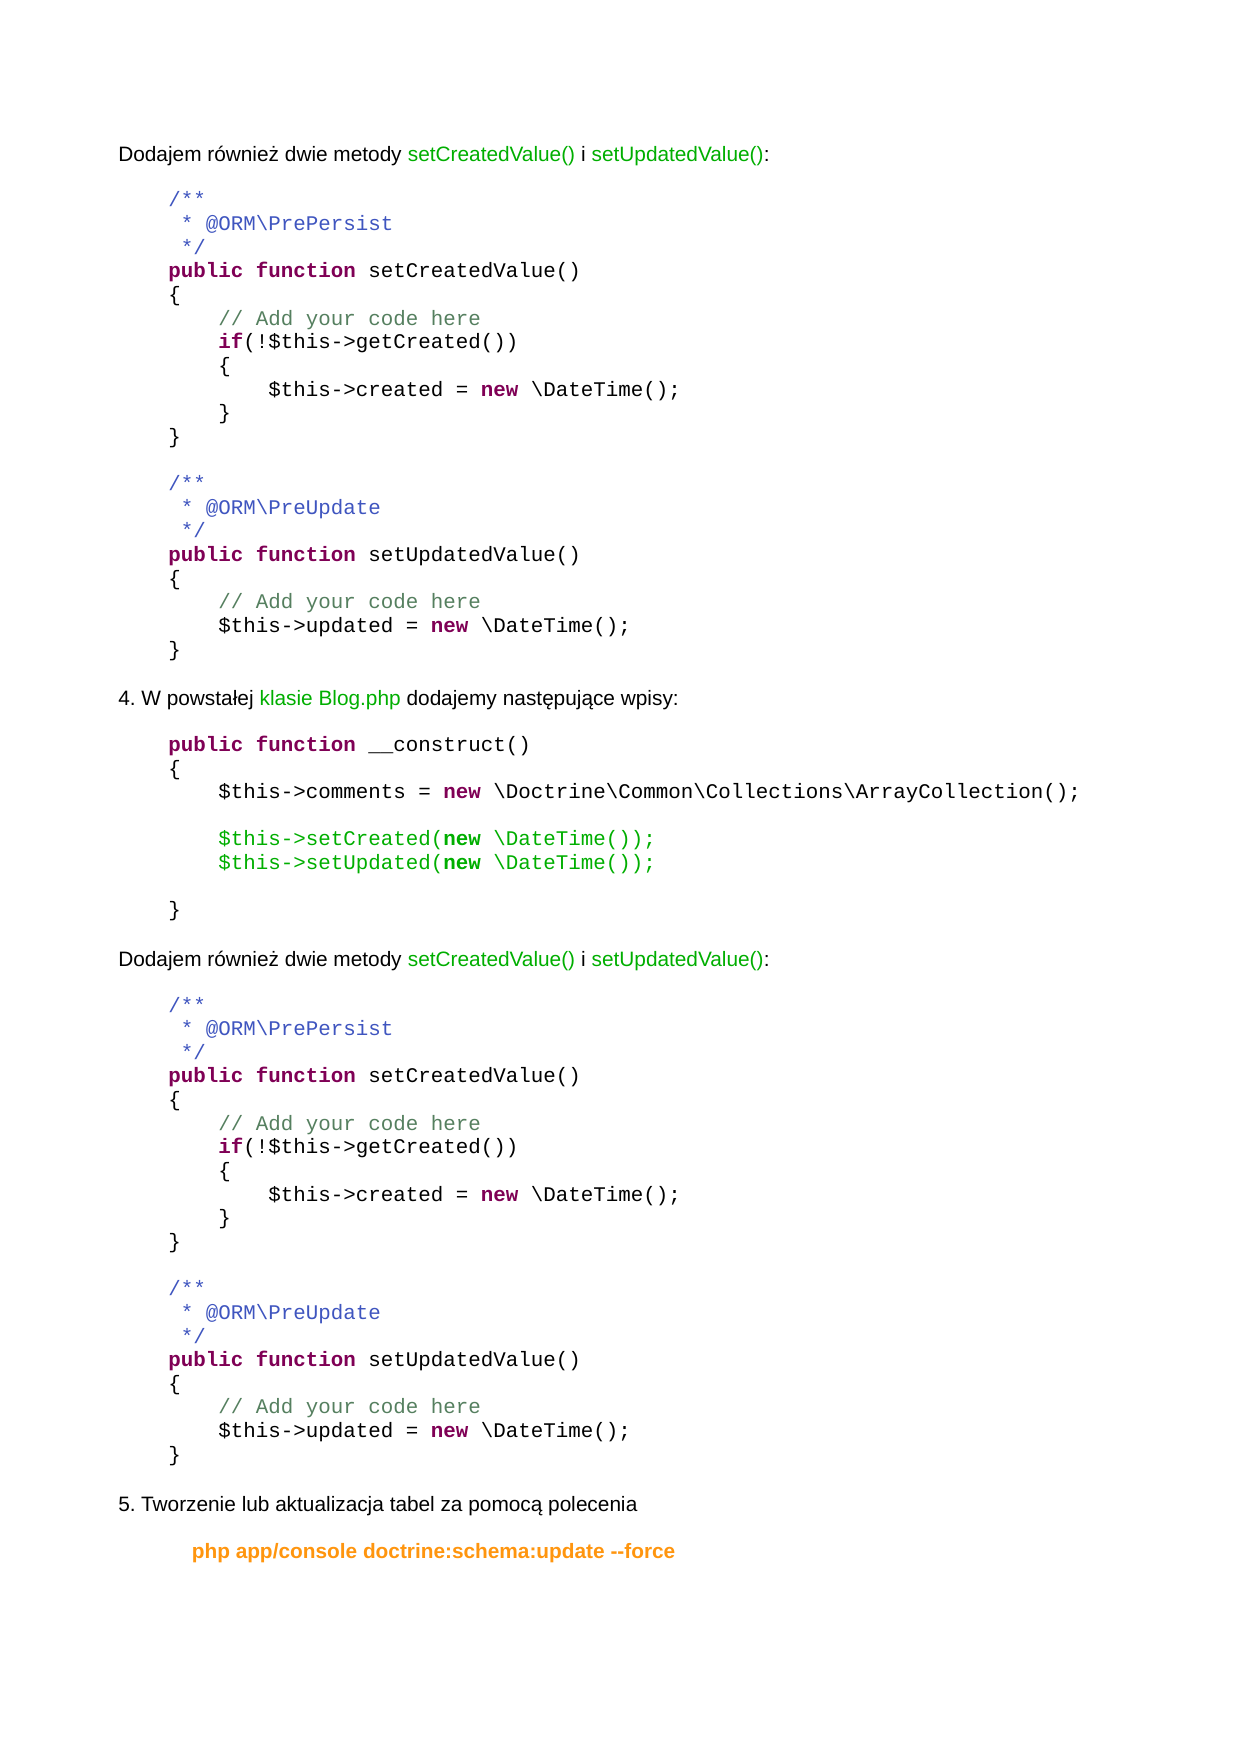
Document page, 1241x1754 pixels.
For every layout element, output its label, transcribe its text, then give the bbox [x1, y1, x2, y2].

text { [118, 1089, 1122, 1113]
text Dodajem również dwie metody setCreatedValue() i setUpdatedValue(): [118, 947, 1122, 971]
text { [118, 568, 1122, 591]
text /** [118, 473, 1122, 497]
text 4. W powstałej klasie Blog.php dodajemy następujące wpisy: [118, 686, 1122, 710]
text public function setUpdatedValue() [118, 1349, 1122, 1373]
text { [118, 757, 1122, 781]
text } [118, 426, 1122, 449]
text } [118, 1231, 1122, 1255]
text // Add your code here [118, 1397, 1122, 1420]
text // Add your code here [118, 1113, 1122, 1136]
text $this->created = new \DateTime(); [118, 1184, 1122, 1207]
text * @ORM\PreUpdate [118, 1302, 1122, 1326]
text * @ORM\PrePersist [118, 213, 1122, 237]
text php app/console doctrine:schema:update --force [118, 1539, 1122, 1563]
text public function setCreatedValue() [118, 1066, 1122, 1089]
text /** [118, 1278, 1122, 1302]
text */ [118, 237, 1122, 260]
text public function __construct() [118, 734, 1122, 757]
text } [118, 1207, 1122, 1231]
text * @ORM\PrePersist [118, 1018, 1122, 1042]
text $this->comments = new \Doctrine\Common\Collections\ArrayCollection(); [118, 781, 1122, 805]
text * @ORM\PreUpdate [118, 497, 1122, 520]
text /** [118, 994, 1122, 1018]
text { [118, 1373, 1122, 1397]
text public function setUpdatedValue() [118, 544, 1122, 568]
text } [118, 899, 1122, 923]
text } [118, 402, 1122, 426]
text if(!$this->getCreated()) [118, 331, 1122, 355]
text $this->updated = new \DateTime(); [118, 1420, 1122, 1444]
text if(!$this->getCreated()) [118, 1136, 1122, 1160]
text public function setCreatedValue() [118, 260, 1122, 284]
text $this->created = new \DateTime(); [118, 378, 1122, 402]
text } [118, 1444, 1122, 1467]
text { [118, 1160, 1122, 1184]
text { [118, 284, 1122, 308]
text $this->setCreated(new \DateTime()); [118, 828, 1122, 852]
text } [118, 639, 1122, 662]
text Dodajem również dwie metody setCreatedValue() i setUpdatedValue(): [118, 142, 1122, 166]
text $this->updated = new \DateTime(); [118, 615, 1122, 639]
text // Add your code here [118, 308, 1122, 331]
text $this->setUpdated(new \DateTime()); [118, 852, 1122, 876]
text 5. Tworzenie lub aktualizacja tabel za pomocą polecenia [118, 1491, 1122, 1515]
text */ [118, 1326, 1122, 1349]
text { [118, 355, 1122, 378]
text /** [118, 189, 1122, 213]
text */ [118, 1042, 1122, 1066]
text // Add your code here [118, 591, 1122, 615]
text */ [118, 520, 1122, 544]
